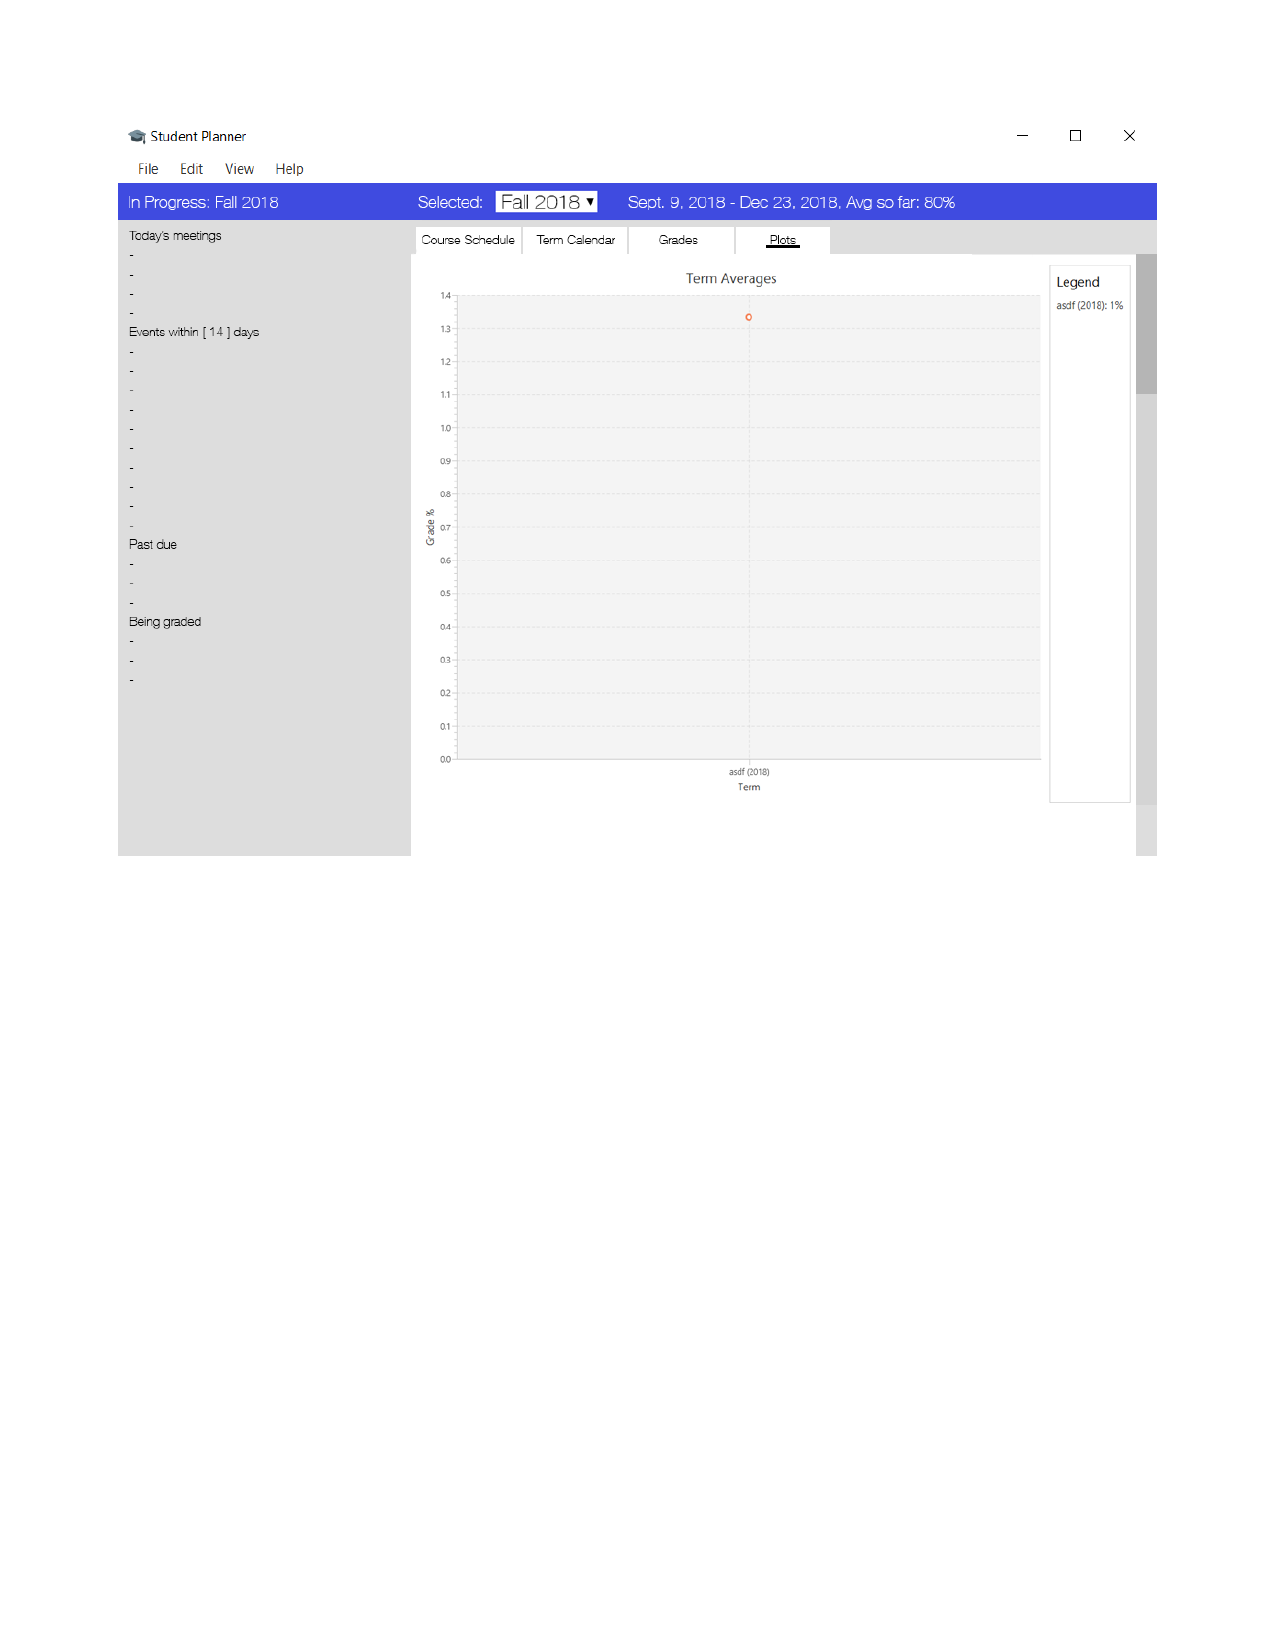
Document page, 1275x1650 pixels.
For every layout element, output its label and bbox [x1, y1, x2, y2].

picture [118, 118, 1157, 856]
